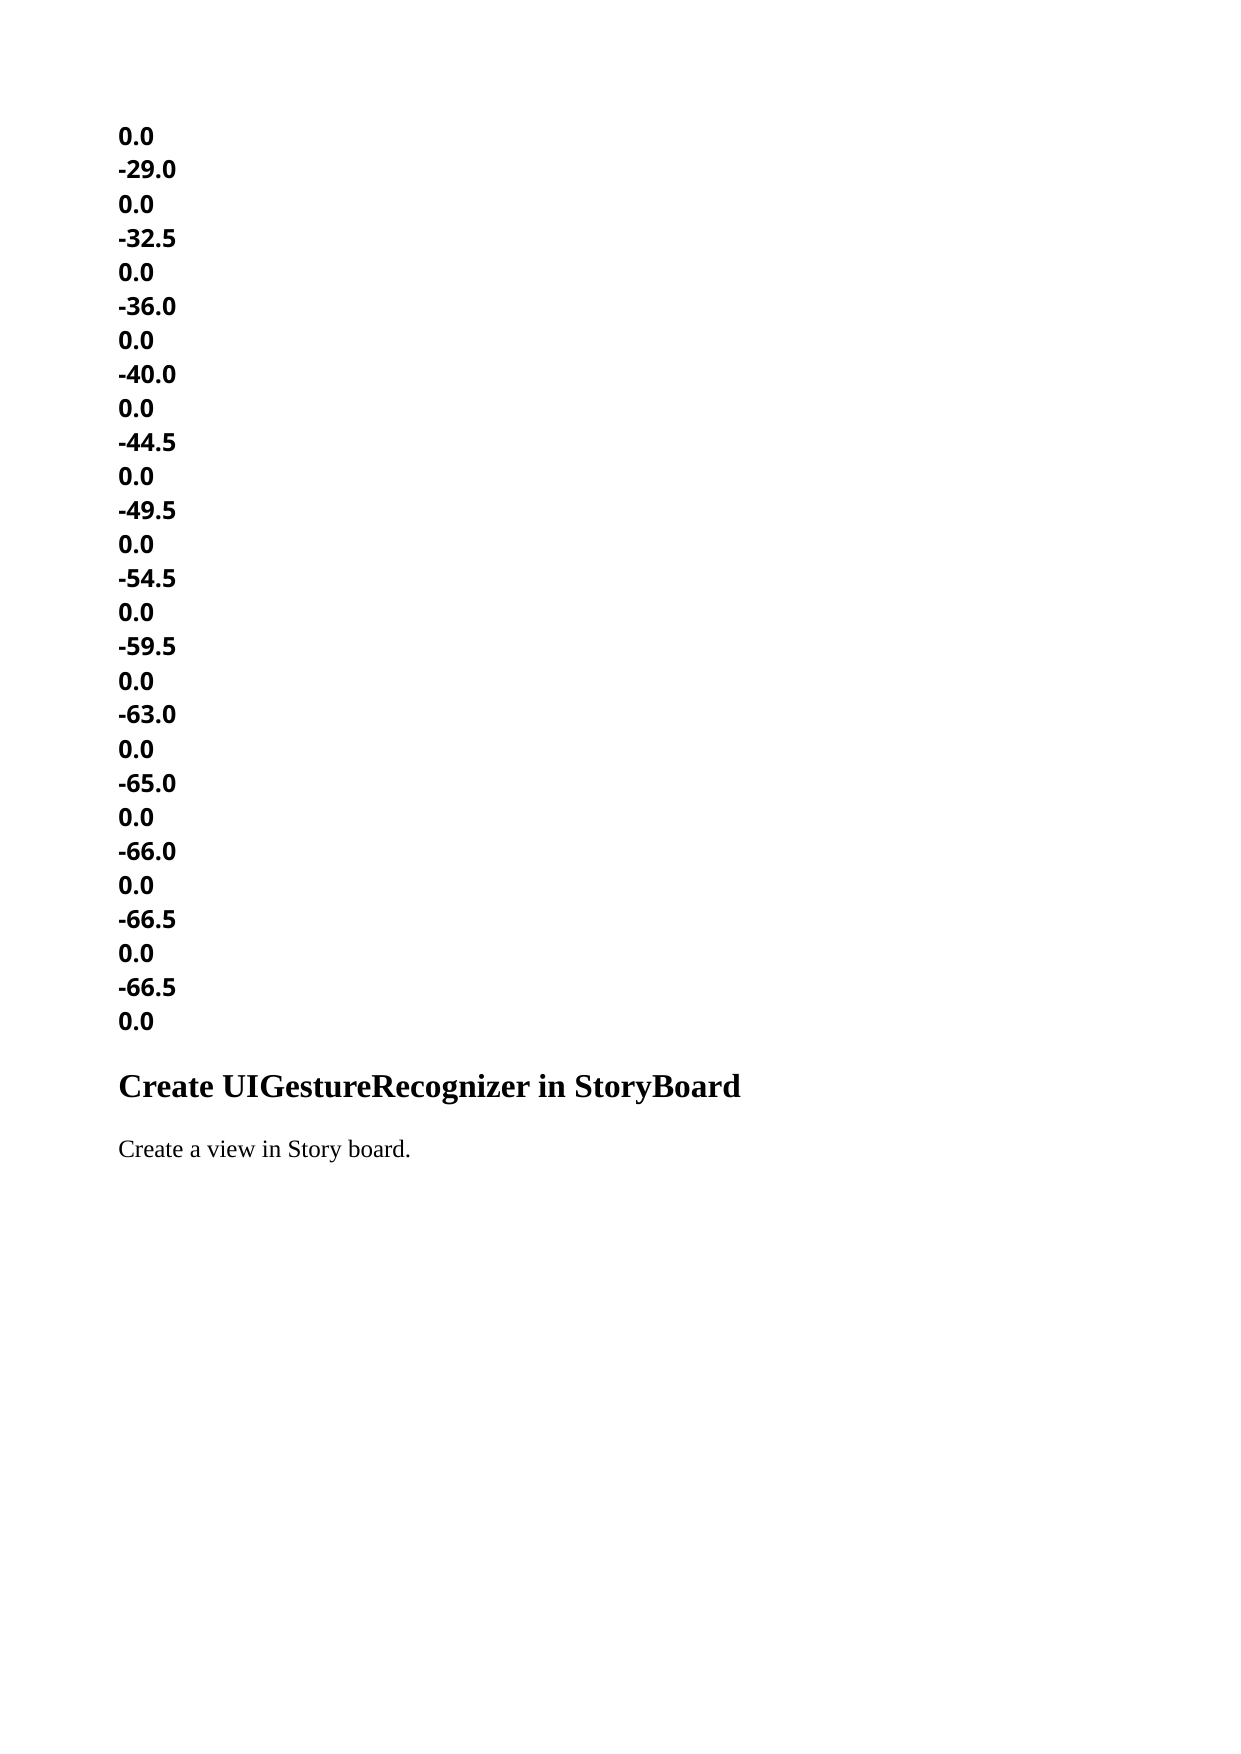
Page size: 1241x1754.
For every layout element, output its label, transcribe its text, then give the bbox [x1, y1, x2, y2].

text 0.0 [118, 936, 1122, 970]
text -44.5 [118, 425, 1122, 459]
text Create a view in Story board. [118, 1134, 1122, 1162]
text -66.5 [118, 970, 1122, 1004]
text 0.0 [118, 459, 1122, 493]
text 0.0 [118, 186, 1122, 220]
text 0.0 [118, 322, 1122, 357]
text -66.0 [118, 833, 1122, 867]
text -63.0 [118, 697, 1122, 731]
text -65.0 [118, 765, 1122, 799]
text Create UIGestureRecognizer in StoryBoard [118, 1067, 1122, 1105]
text 0.0 [118, 391, 1122, 425]
text -59.5 [118, 629, 1122, 663]
text -36.0 [118, 288, 1122, 322]
text 0.0 [118, 595, 1122, 629]
text 0.0 [118, 731, 1122, 765]
text 0.0 [118, 867, 1122, 902]
text -40.0 [118, 357, 1122, 391]
text -66.5 [118, 902, 1122, 936]
text -49.5 [118, 493, 1122, 527]
text 0.0 [118, 1004, 1122, 1038]
text 0.0 [118, 118, 1122, 152]
text -29.0 [118, 152, 1122, 186]
text -54.5 [118, 561, 1122, 595]
text -32.5 [118, 220, 1122, 254]
text 0.0 [118, 254, 1122, 288]
text 0.0 [118, 527, 1122, 561]
text 0.0 [118, 663, 1122, 697]
text 0.0 [118, 799, 1122, 833]
